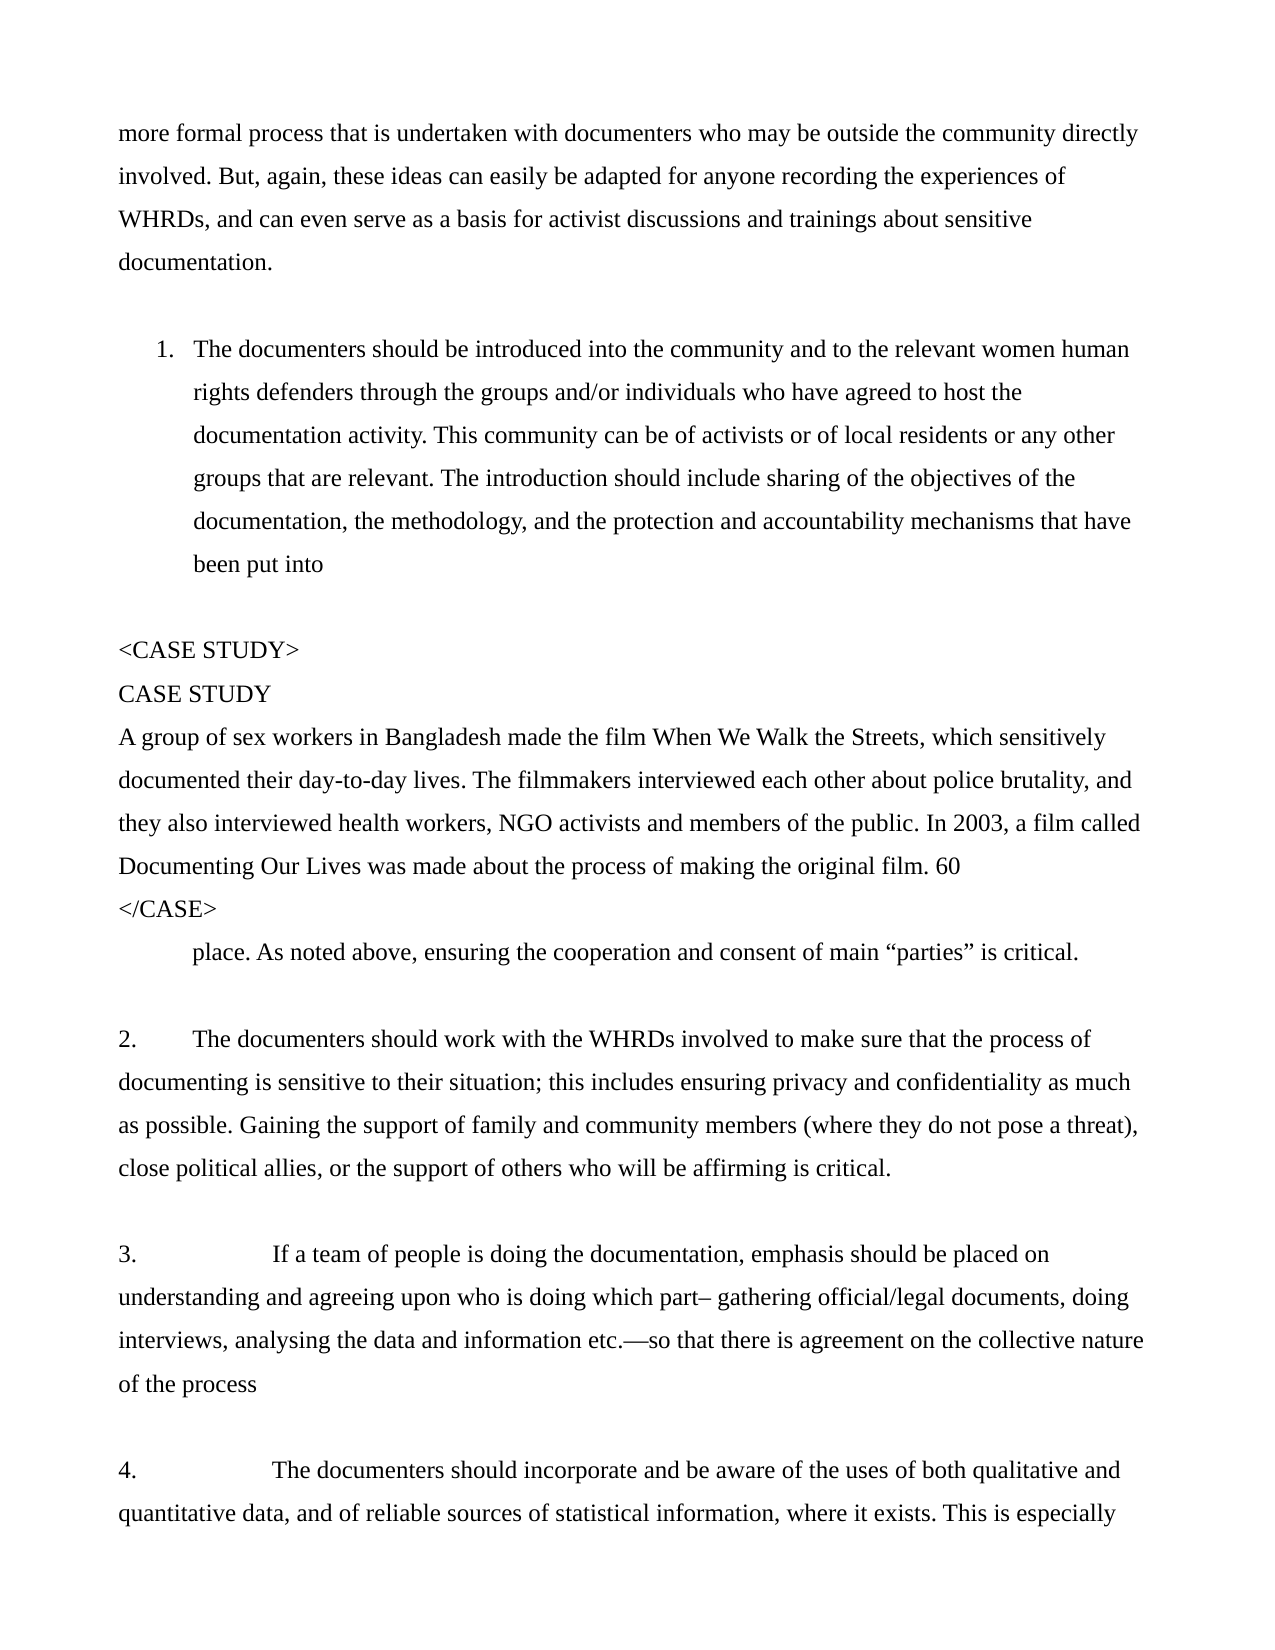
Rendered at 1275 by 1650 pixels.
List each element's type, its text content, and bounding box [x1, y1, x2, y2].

text documentation. [118, 247, 1157, 276]
text <CASE STUDY> [118, 636, 1157, 664]
text place. As noted above, ensuring the cooperation and consent of main “parties” is critical. [118, 937, 1157, 966]
text </CASE> [118, 894, 1157, 923]
text 2. The documenters should work with the WHRDs involved to make sure that the process of documenting is sensitive to their situation; this includes ensuring privacy and confidentiality as much as possible. Gaining the support of family and community members (where they do not pose a threat), close political allies, or the support of others who will be affirming is critical. [118, 1024, 1157, 1182]
text A group of sex workers in Bangladesh made the film When We Walk the Streets, which sensitively documented their day-to-day lives. The filmmakers interviewed each other about police brutality, and they also interviewed health workers, NGO activists and members of the public. In 2003, a film called Documenting Our Lives was made about the process of making the original film. 60 [118, 722, 1157, 880]
list The documenters should be introduced into the community and to the relevant women human rights defenders through the groups and/or individuals who have agreed to host the documentation activity. This community can be of activists or of local residents or any other groups that are relevant. The introduction should include sharing of the objectives of the documentation, the methodology, and the protection and accountability mechanisms that have been put into [156, 334, 1157, 578]
text CASE STUDY [118, 679, 1157, 707]
text 4. The documenters should incorporate and be aware of the uses of both qualitative and quantitative data, and of reliable sources of statistical information, where it exists. This is especially [118, 1455, 1157, 1527]
text 3. If a team of people is doing the documentation, emphasis should be placed on understanding and agreeing upon who is doing which part– gathering official/legal documents, doing interviews, analysing the data and information etc.—so that there is agreement on the collective nature of the process [118, 1239, 1157, 1397]
text more formal process that is undertaken with documenters who may be outside the community directly involved. But, again, these ideas can easily be adapted for anyone recording the experiences of WHRDs, and can even serve as a basis for activist discussions and trainings about sensitive [118, 118, 1157, 233]
